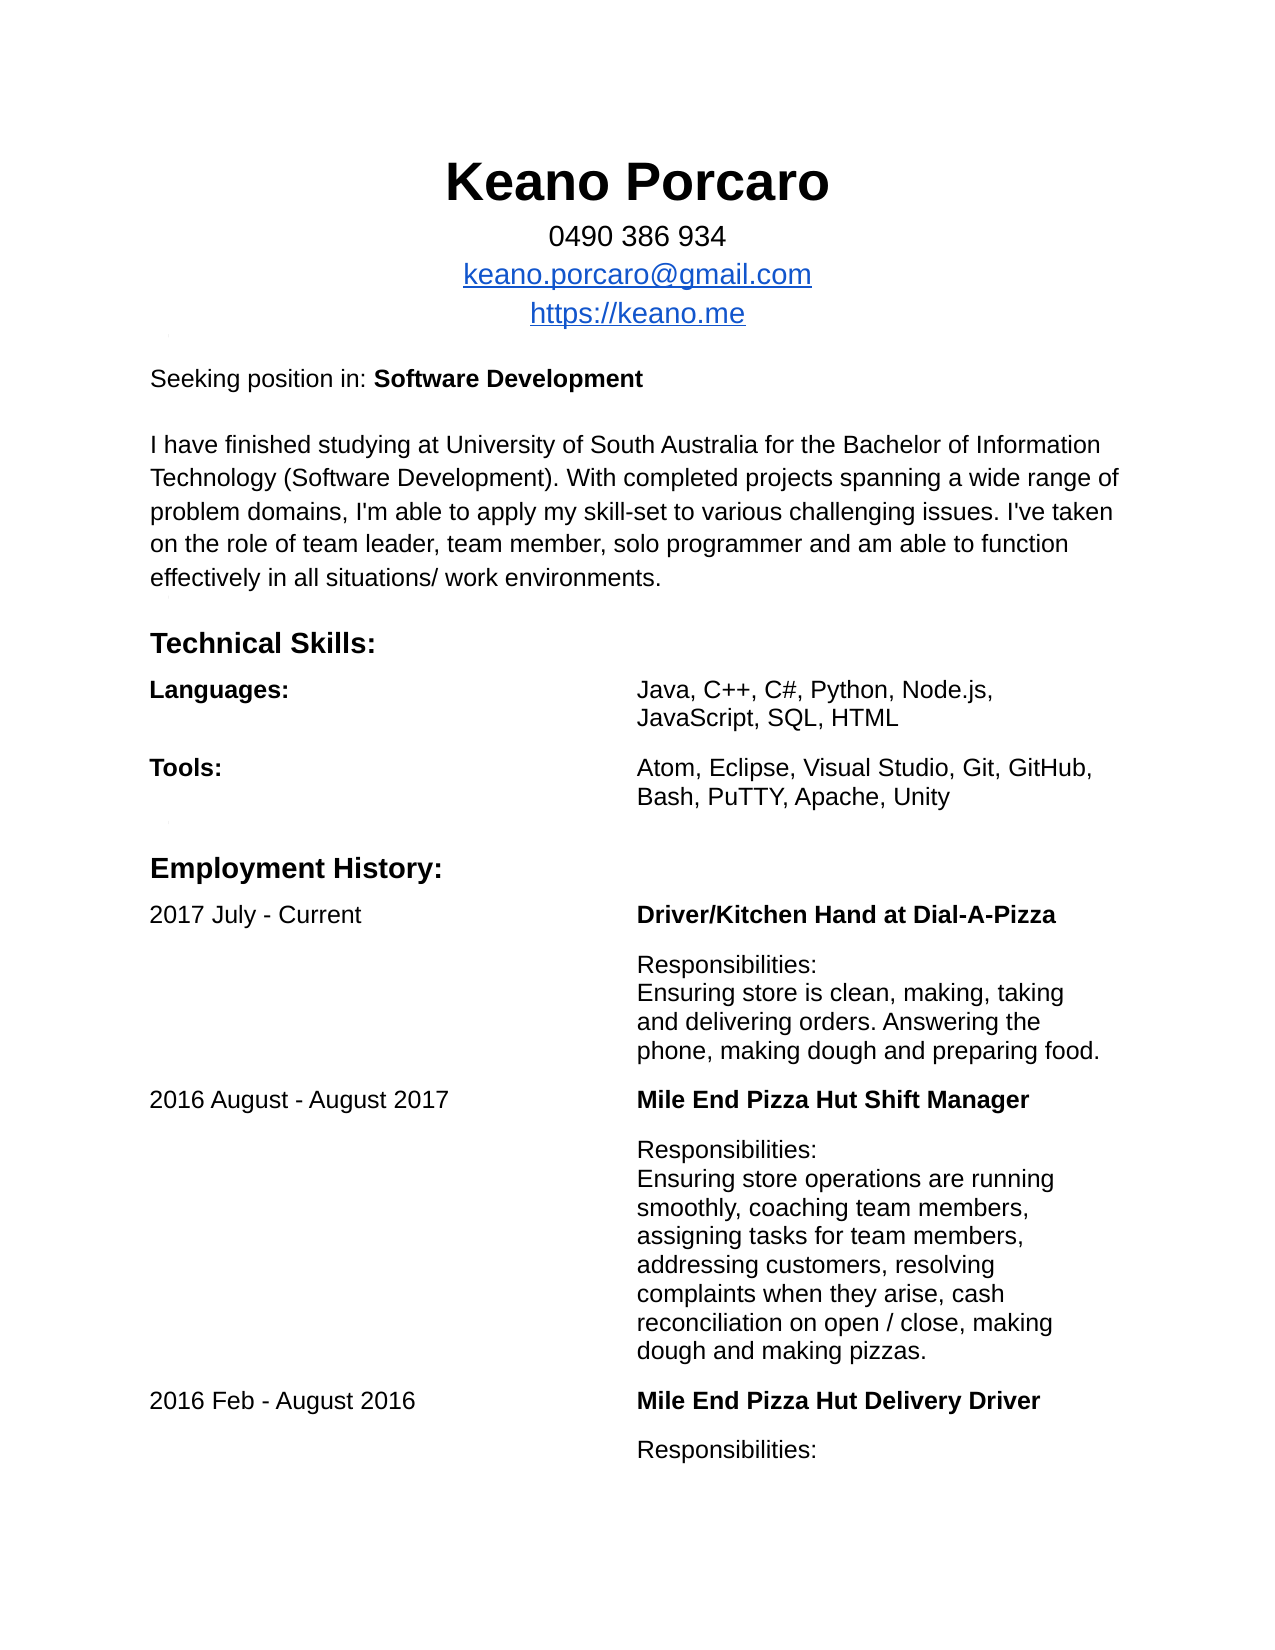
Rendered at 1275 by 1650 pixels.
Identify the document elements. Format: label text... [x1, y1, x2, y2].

table_header Java, C++, C#, Python, Node.js, JavaScript, SQL, HTML [626, 664, 1114, 743]
table_cell Responsibilities: [626, 1425, 1114, 1475]
table_cell Responsibilities: Ensuring store is clean, making, taking and delivering orders. Answering the phone, making dough and preparing food. [626, 939, 1114, 1075]
text https://keano.me [150, 296, 1125, 329]
text 0490 386 934 [150, 218, 1125, 252]
text I have finished studying at University of South Australia for the Bachelor of Information Technology (Software Development). With completed projects spanning a wide range of problem domains, I'm able to apply my skill-set to various challenging issues. I've taken on the role of team leader, team member, solo programmer and am able to function effectively in all situations/ work environments. [150, 430, 1125, 591]
table_cell Atom, Eclipse, Visual Studio, Git, GitHub, Bash, PuTTY, Apache, Unity [626, 743, 1114, 821]
table_cell 2016 Feb - August 2016 [139, 1376, 626, 1425]
table_cell Responsibilities: Ensuring store operations are running smoothly, coaching team members, assigning tasks for team members, addressing customers, resolving complaints when they arise, cash reconciliation on open / close, making dough and making pizzas. [626, 1125, 1114, 1376]
table_cell [139, 1425, 626, 1475]
table_cell Mile End Pizza Hut Delivery Driver [626, 1376, 1114, 1425]
table_cell [139, 939, 626, 1075]
table_cell [139, 1125, 626, 1376]
text Seeking position in: Software Development [150, 364, 1125, 393]
table_cell Mile End Pizza Hut Shift Manager [626, 1075, 1114, 1125]
text keano.porcaro@gmail.com [150, 257, 1125, 291]
table_header Driver/Kitchen Hand at Dial-A-Pizza [626, 890, 1114, 939]
table_header 2017 July - Current [139, 890, 626, 939]
table_cell 2016 August - August 2017 [139, 1075, 626, 1125]
text Technical Skills: [150, 626, 1125, 659]
text Employment History: [150, 851, 1125, 885]
table_cell Tools: [139, 743, 626, 821]
table_header Languages: [139, 664, 626, 743]
title Keano Porcaro [150, 150, 1125, 212]
